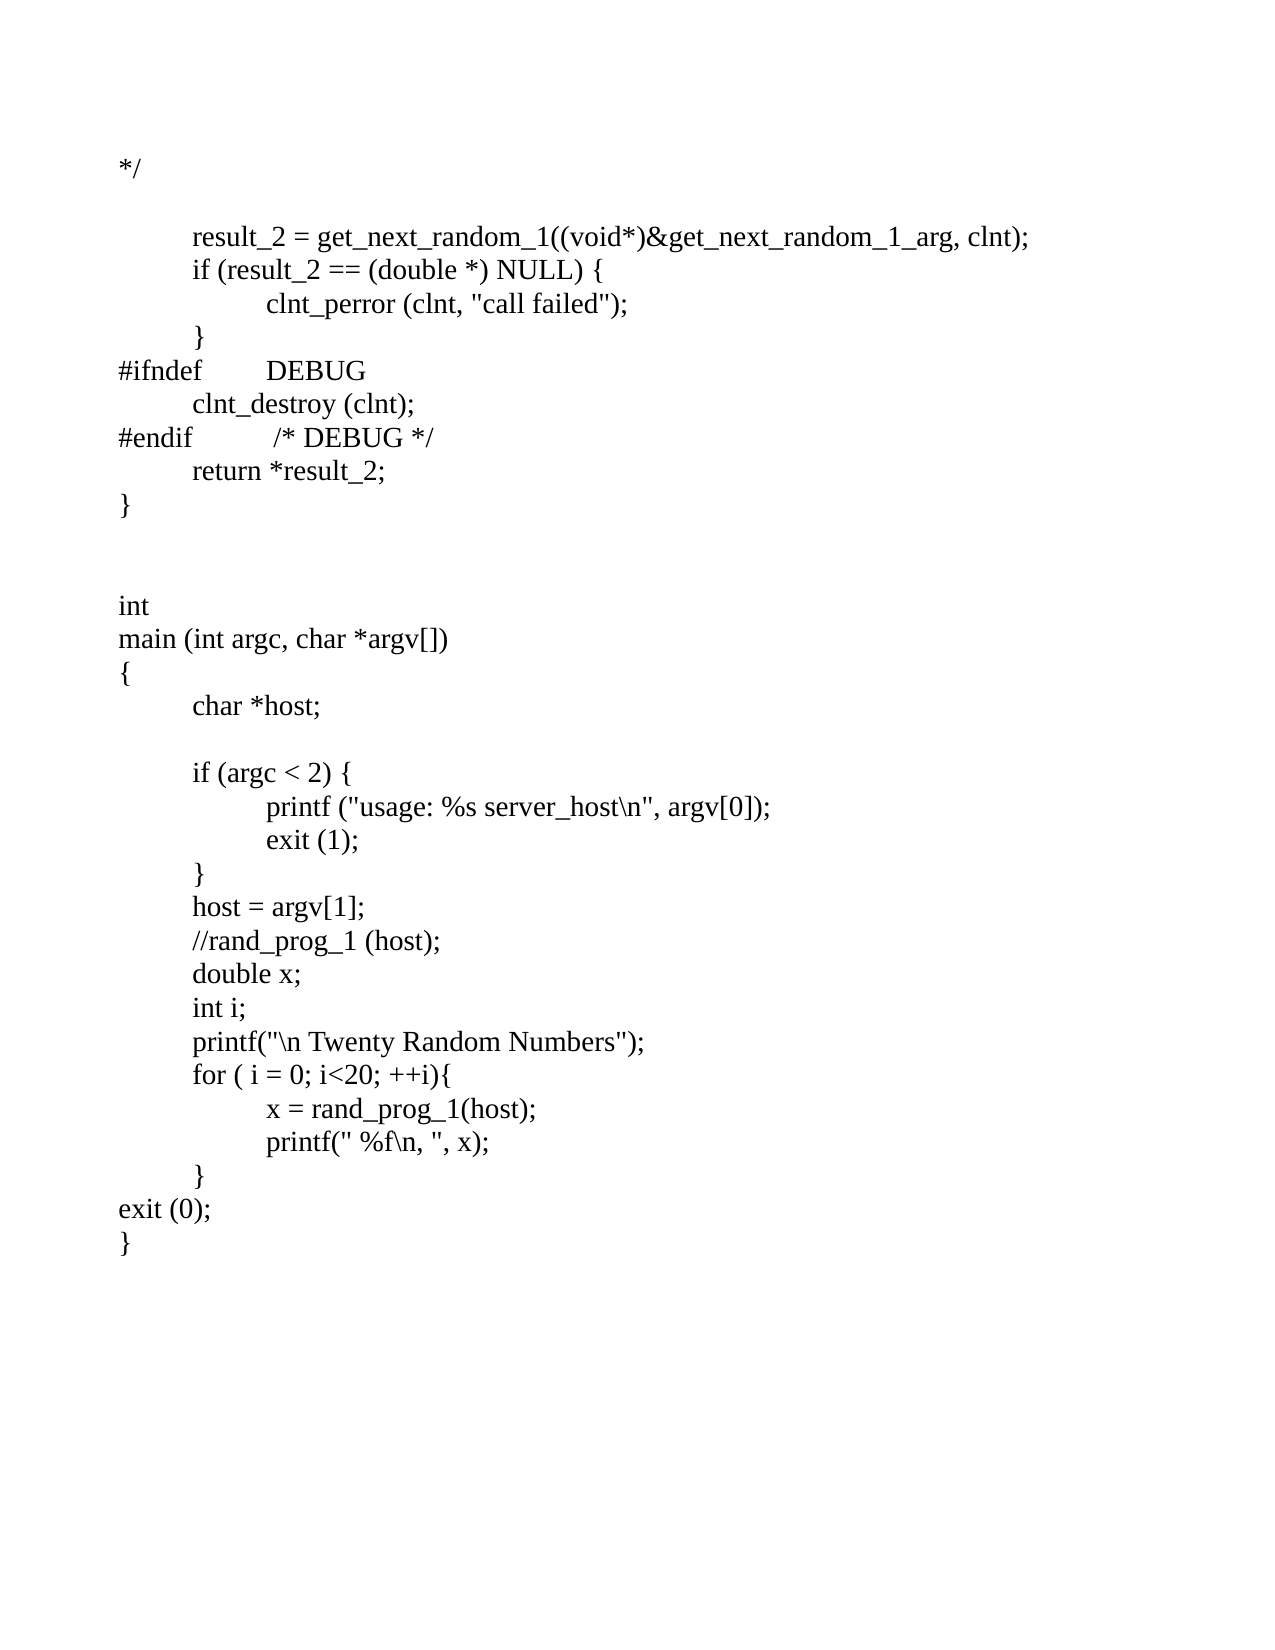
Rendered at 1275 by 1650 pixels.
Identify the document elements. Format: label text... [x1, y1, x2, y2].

text */ result_2 = get_next_random_1((void*)&get_next_random_1_arg, clnt); if (result_2 == (double *) NULL) { clnt_perror (clnt, "call failed"); } #ifndef DEBUG clnt_destroy (clnt); #endif /* DEBUG */ return *result_2; } int main (int argc, char *argv[]) { char *host; if (argc < 2) { printf ("usage: %s server_host\n", argv[0]); exit (1); } host = argv[1]; //rand_prog_1 (host); double x; int i; printf("\n Twenty Random Numbers"); for ( i = 0; i<20; ++i){ x = rand_prog_1(host); printf(" %f\n, ", x); } exit (0); } [118, 118, 1157, 1292]
